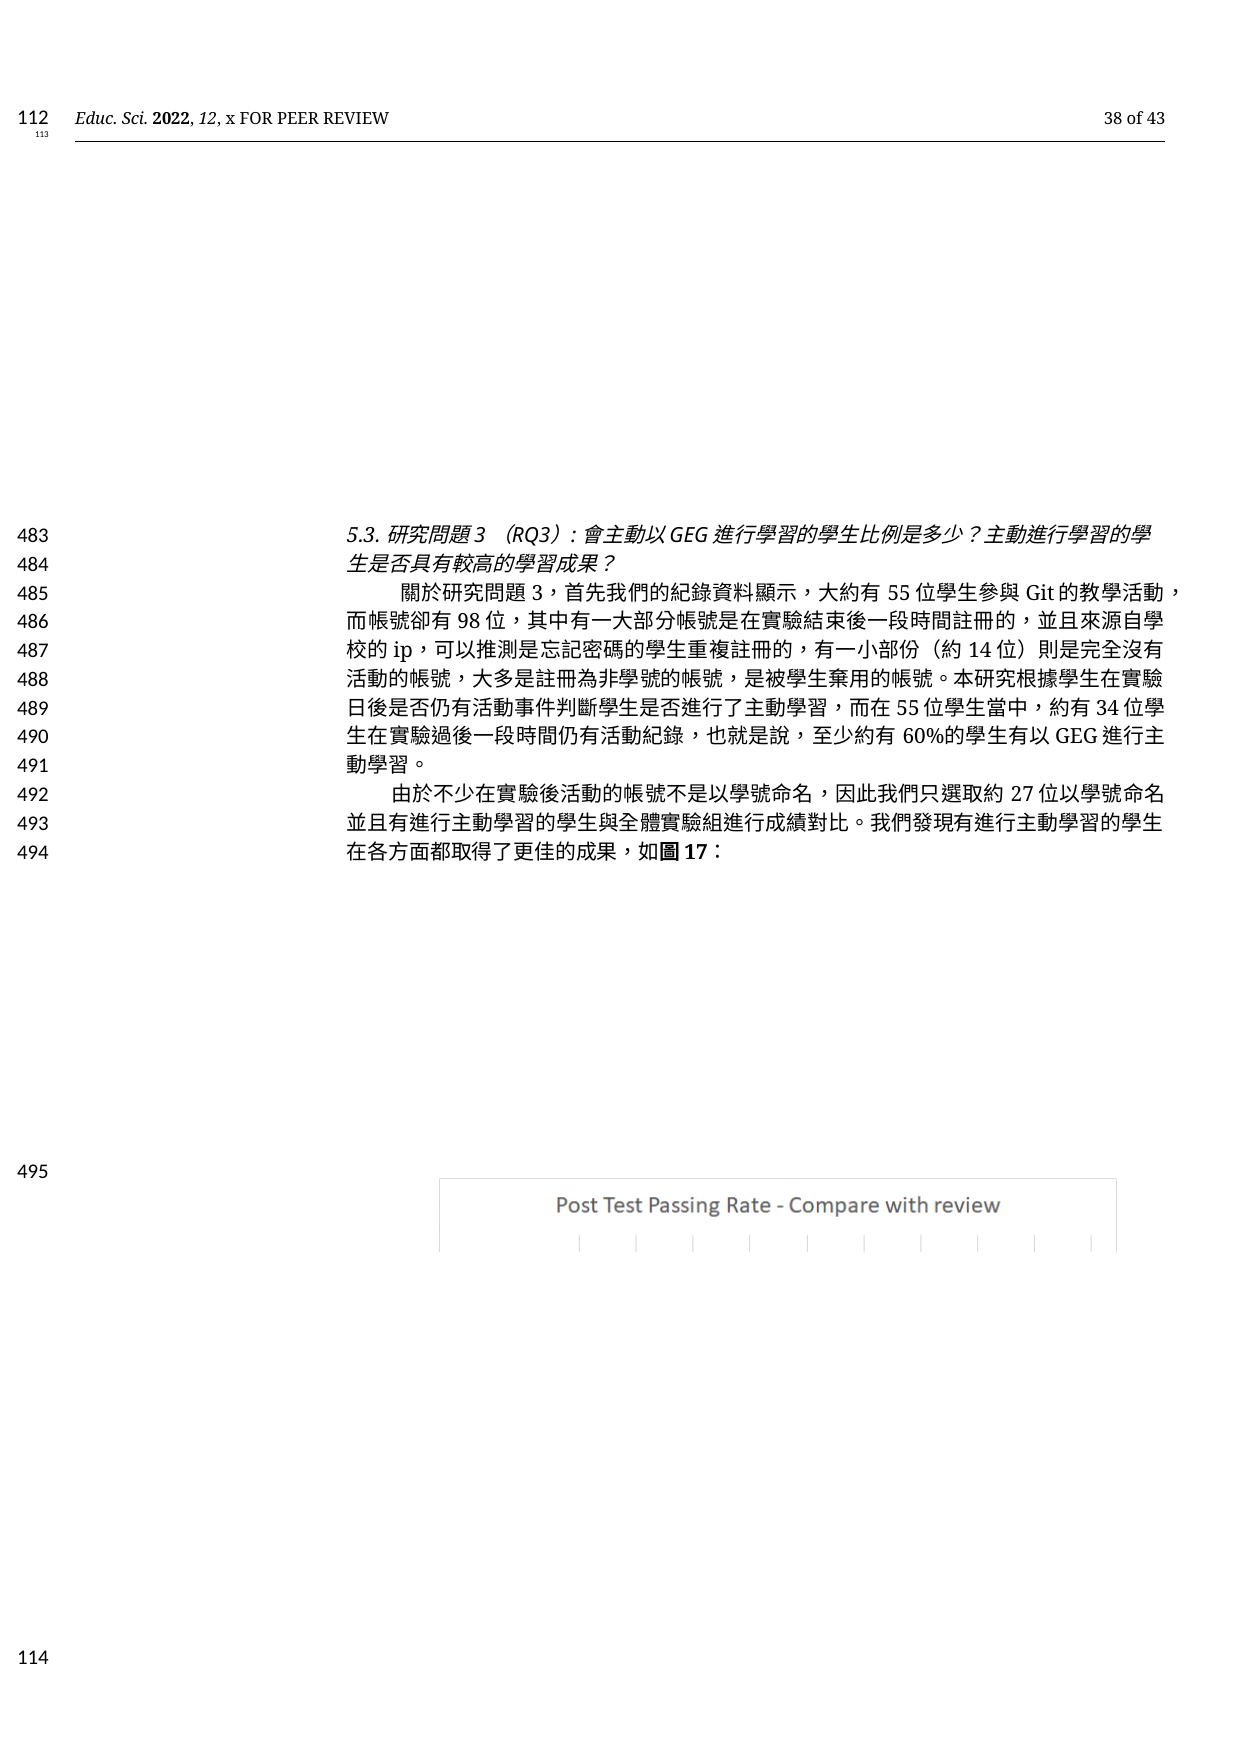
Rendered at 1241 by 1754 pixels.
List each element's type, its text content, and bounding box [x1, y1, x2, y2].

text 關於研究問題3，首先我們的紀錄資料顯示，大約有55位學生參與Git的教學活動，而帳號卻有98位，其中有一大部分帳號是在實驗結束後一段時間註冊的，並且來源自學校的ip，可以推測是忘記密碼的學生重複註冊的，有一小部份（約14位）則是完全沒有活動的帳號，大多是註冊為非學號的帳號，是被學生棄用的帳號。本研究根據學生在實驗日後是否仍有活動事件判斷學生是否進行了主動學習，而在55位學生當中，約有34位學生在實驗過後一段時間仍有活動紀錄，也就是說，至少約有60%的學生有以GEG進行主動學習。 [347, 577, 1165, 779]
subtitle 5.3. 研究問題 3 （RQ3）: 會主動以GEG進行學習的學生比例是多少？主動進行學習的學生是否具有較高的學習成果？ [347, 520, 1165, 577]
text 由於不少在實驗後活動的帳號不是以學號命名，因此我們只選取約27位以學號命名並且有進行主動學習的學生與全體實驗組進行成績對比。我們發現有進行主動學習的學生在各方面都取得了更佳的成果，如圖17： [347, 779, 1165, 865]
